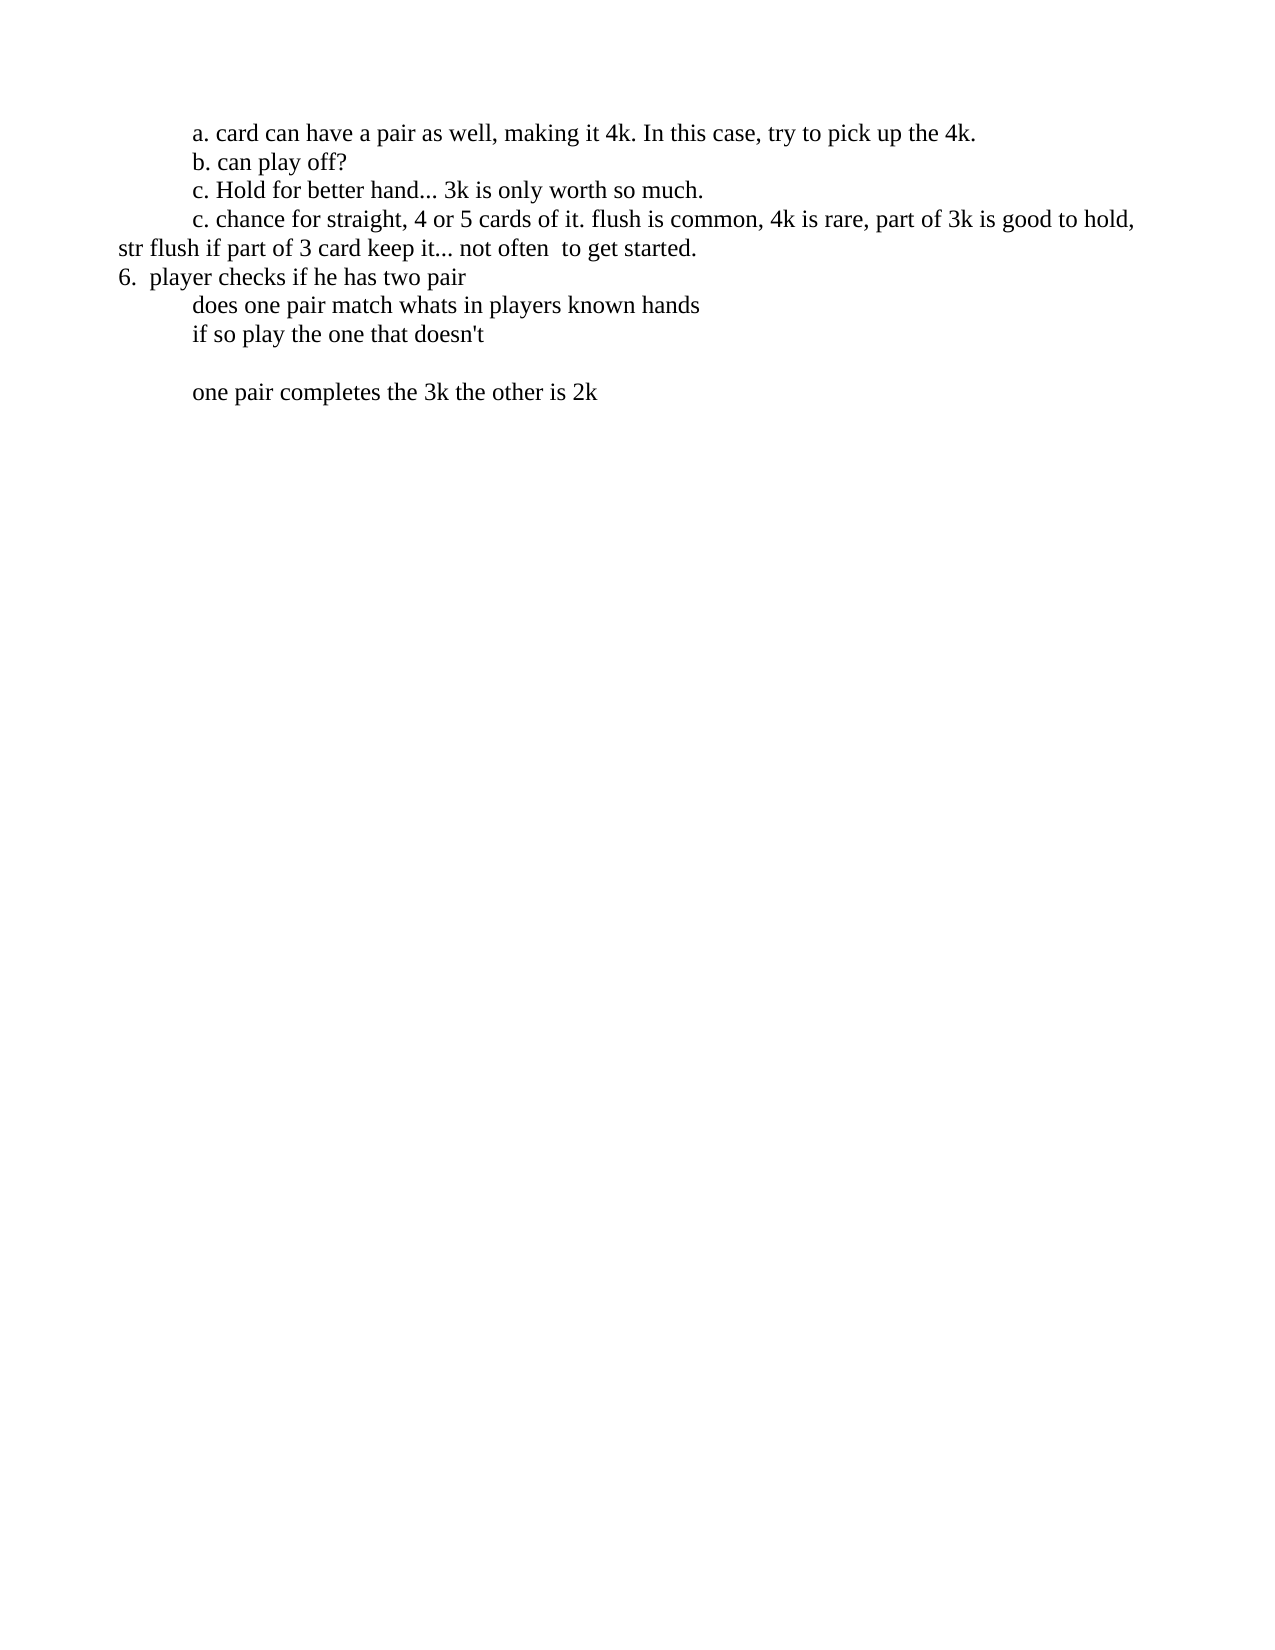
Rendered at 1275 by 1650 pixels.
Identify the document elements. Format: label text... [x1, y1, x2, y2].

text a. card can have a pair as well, making it 4k. In this case, try to pick up the 4k. [118, 118, 1157, 147]
text c. chance for straight, 4 or 5 cards of it. flush is common, 4k is rare, part of 3k is good to hold, str flush if part of 3 card keep it... not often to get started. [118, 204, 1157, 262]
text c. Hold for better hand... 3k is only worth so much. [118, 176, 1157, 204]
text b. can play off? [118, 147, 1157, 176]
text if so play the one that doesn't [118, 319, 1157, 348]
text 6. player checks if he has two pair [118, 262, 1157, 291]
text one pair completes the 3k the other is 2k [118, 377, 1157, 406]
text does one pair match whats in players known hands [118, 291, 1157, 319]
